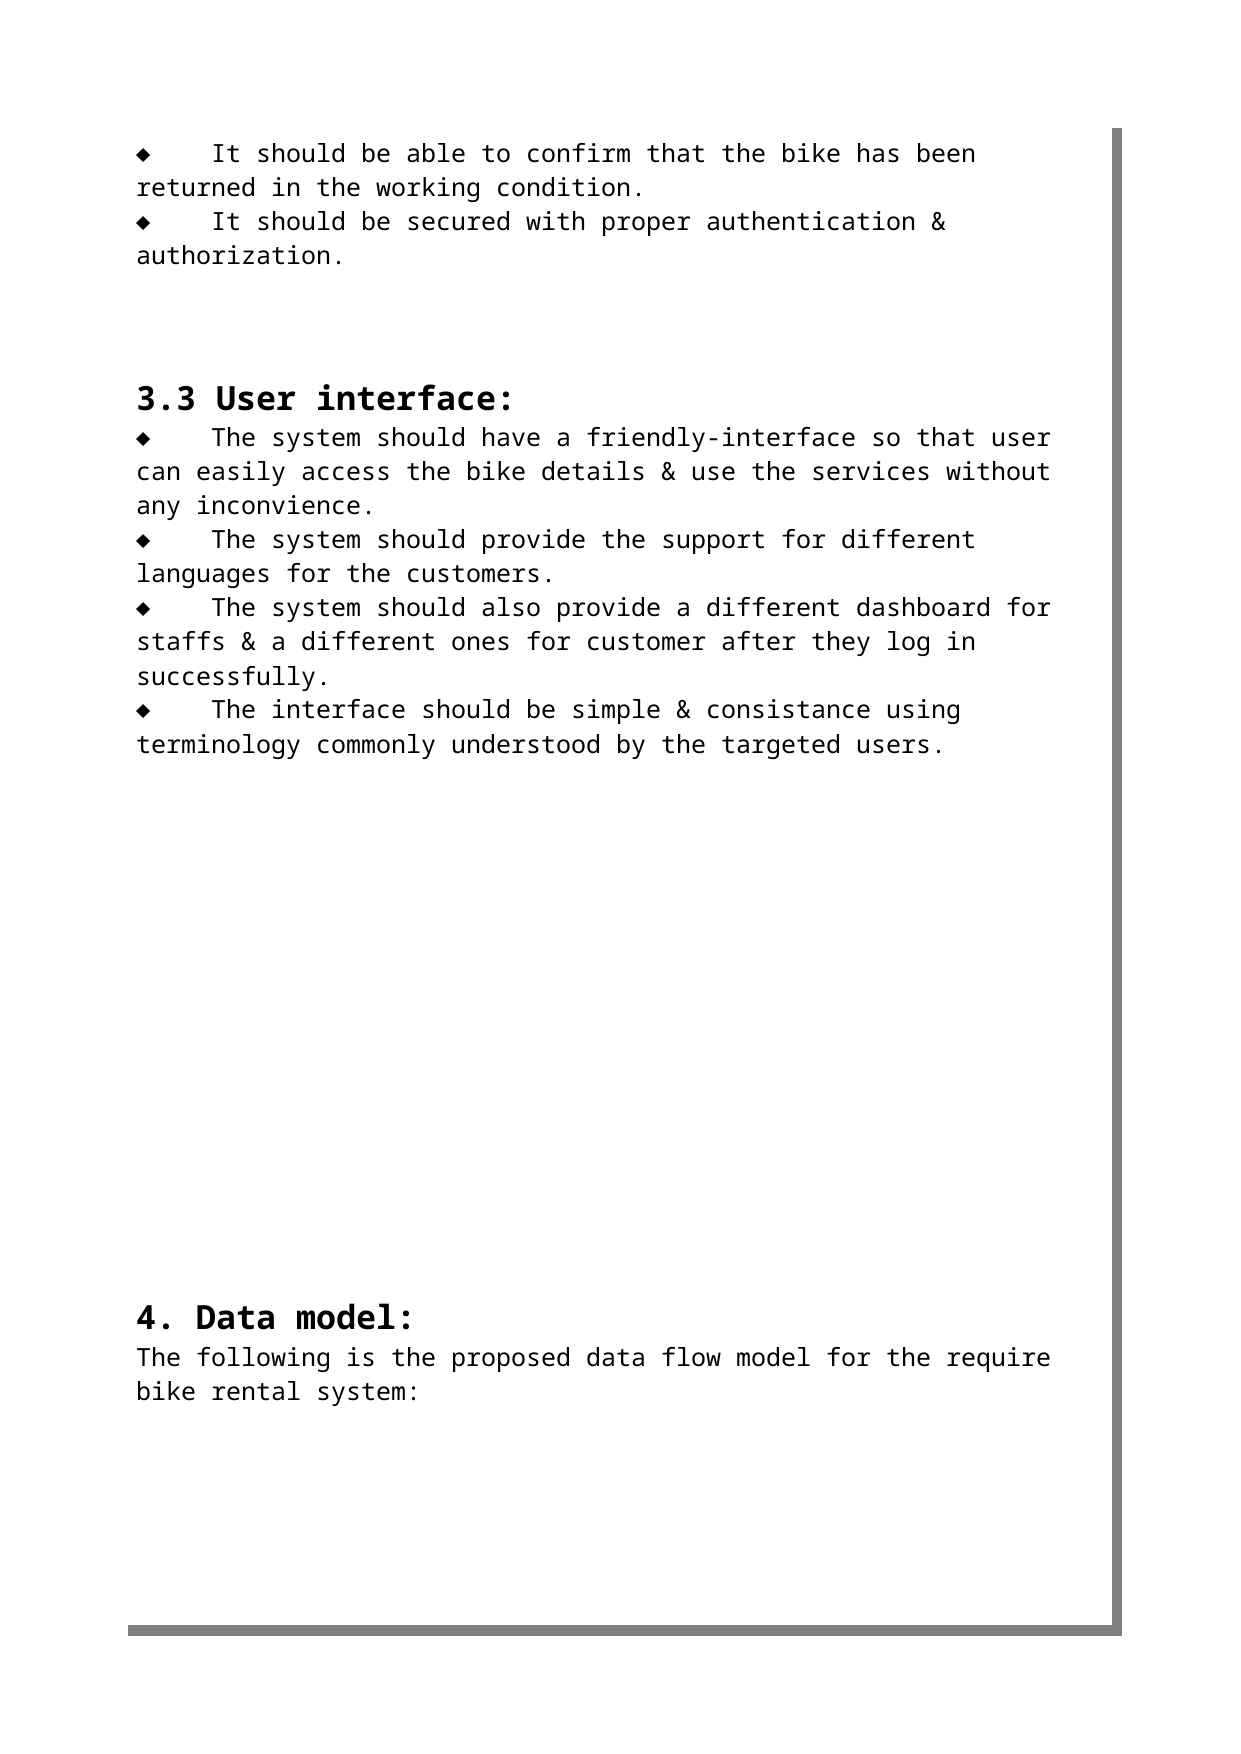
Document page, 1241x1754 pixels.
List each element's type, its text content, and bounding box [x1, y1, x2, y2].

text 3.3 User interface: [136, 374, 1094, 420]
list The interface should be simple & consistance using terminology commonly understood by the targeted users. [136, 692, 1094, 760]
list It should be able to confirm that the bike has been returned in the working condition. [136, 136, 1094, 204]
text The following is the proposed data flow model for the require bike rental system: [136, 1339, 1094, 1407]
list The system should provide the support for different languages for the customers. [136, 522, 1094, 590]
list It should be secured with proper authentication & authorization. [136, 204, 1094, 272]
text 4. Data model: [136, 1294, 1094, 1339]
list The system should have a friendly-interface so that user can easily access the bike details & use the services without any inconvience. [136, 420, 1094, 522]
list The system should also provide a different dashboard for staffs & a different ones for customer after they log in successfully. [136, 590, 1094, 692]
